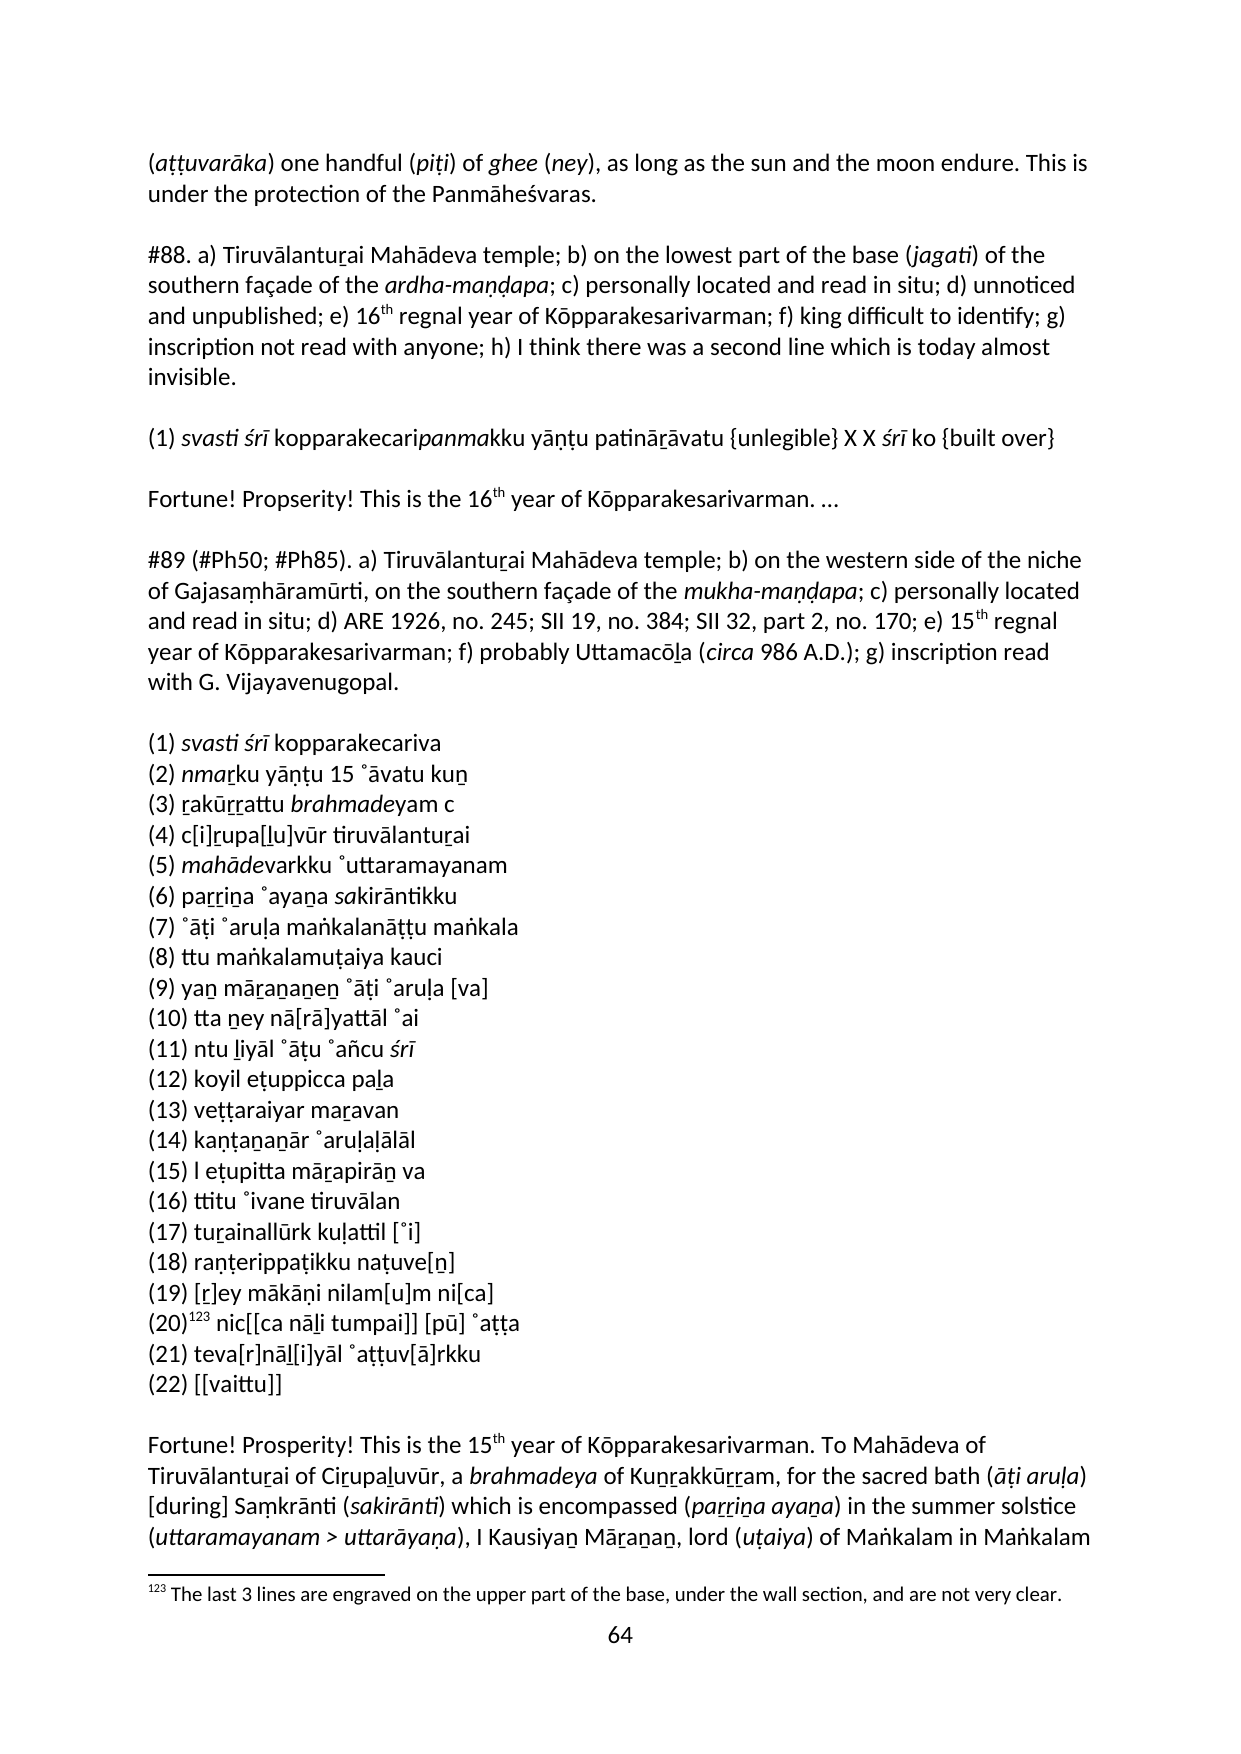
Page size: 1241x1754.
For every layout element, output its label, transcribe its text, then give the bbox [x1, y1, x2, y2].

text (1) svasti śrī kopparakecaripanmakku yāṇṭu patināṟāvatu {unlegible} X X śrī ko {built over} [148, 422, 1093, 453]
text (14) kaṇṭaṉaṉār ˚aruḷaḷālāl [148, 1124, 1093, 1155]
text (1) svasti śrī kopparakecariva [148, 727, 1093, 758]
text Fortune! Propserity! This is the 16th year of Kōpparakesarivarman. … [148, 483, 1093, 514]
text (4) c[i]ṟupa[ḻu]vūr tiruvālantuṟai [148, 819, 1093, 849]
text (12) koyil eṭuppicca paḻa [148, 1063, 1093, 1094]
text (16) ttitu ˚ivane tiruvālan [148, 1185, 1093, 1216]
text (3) ṟakūṟṟattu brahmadeyam c [148, 788, 1093, 819]
text (21) teva[r]nāḻ[i]yāl ˚aṭṭuv[ā]rkku [148, 1338, 1093, 1368]
text (13) veṭṭaraiyar maṟavan [148, 1094, 1093, 1124]
text (2) nmaṟku yāṇṭu 15 ˚āvatu kuṉ [148, 758, 1093, 788]
text (17) tuṟainallūrk kuḷattil [˚i] [148, 1216, 1093, 1246]
text (20) nic[[ca nāḻi tumpai]] [pū] ˚aṭṭa [148, 1307, 1093, 1338]
text (9) yaṉ māṟaṉaṉeṉ ˚āṭi ˚aruḷa [va] [148, 972, 1093, 1002]
text (10) tta ṉey nā[rā]yattāl ˚ai [148, 1002, 1093, 1033]
text #89 (#Ph50; #Ph85). a) Tiruvālantuṟai Mahādeva temple; b) on the western side of the niche of Gajasaṃhāramūrti, on the southern façade of the mukha-maṇḍapa; c) personally located and read in situ; d) ARE 1926, no. 245; SII 19, no. 384; SII 32, part 2, no. 170; e) 15th regnal year of Kōpparakesarivarman; f) probably Uttamacōḻa (circa 986 A.D.); g) inscription read with G. Vijayavenugopal. [148, 544, 1093, 697]
text Fortune! Prosperity! This is the 15th year of Kōpparakesarivarman. To Mahādeva of Tiruvālantuṟai of Ciṟupaḻuvūr, a brahmadeya of Kuṉṟakkūṟṟam, for the sacred bath (āṭi aruḷa) [during] Saṃkrānti (sakirānti) which is encompassed (paṟṟiṉa ayaṉa) in the summer solstice (uttaramayanam > uttarāyaṇa), I Kausiyaṉ Māṟaṉaṉ, lord (uṭaiya) of Maṅkalam in Maṅkalam [148, 1429, 1093, 1552]
text (22) [[vaittu]] [148, 1368, 1093, 1399]
text (15) l eṭupitta māṟapirāṉ va [148, 1155, 1093, 1185]
text (5) mahādevarkku ˚uttaramayanam [148, 849, 1093, 880]
text (19) [ṟ]ey mākāṇi nilam[u]m ni[ca] [148, 1277, 1093, 1307]
text (8) ttu maṅkalamuṭaiya kauci [148, 941, 1093, 972]
text (aṭṭuvarāka) one handful (piṭi) of ghee (ney), as long as the sun and the moon endure. This is under the protection of the Panmāheśvaras. [148, 148, 1093, 209]
text (11) ntu ḻiyāl ˚āṭu ˚añcu śrī [148, 1033, 1093, 1063]
text (6) paṟṟiṉa ˚ayaṉa sakirāntikku [148, 880, 1093, 911]
text (7) ˚āṭi ˚aruḷa maṅkalanāṭṭu maṅkala [148, 911, 1093, 941]
text (18) raṇṭerippaṭikku naṭuve[ṉ] [148, 1246, 1093, 1277]
text The last 3 lines are engraved on the upper part of the base, under the wall section, and are not very clear. [148, 1581, 1093, 1606]
text #88. a) Tiruvālantuṟai Mahādeva temple; b) on the lowest part of the base (jagati) of the southern façade of the ardha-maṇḍapa; c) personally located and read in situ; d) unnoticed and unpublished; e) 16th regnal year of Kōpparakesarivarman; f) king difficult to identify; g) inscription not read with anyone; h) I think there was a second line which is today almost invisible. [148, 239, 1093, 392]
